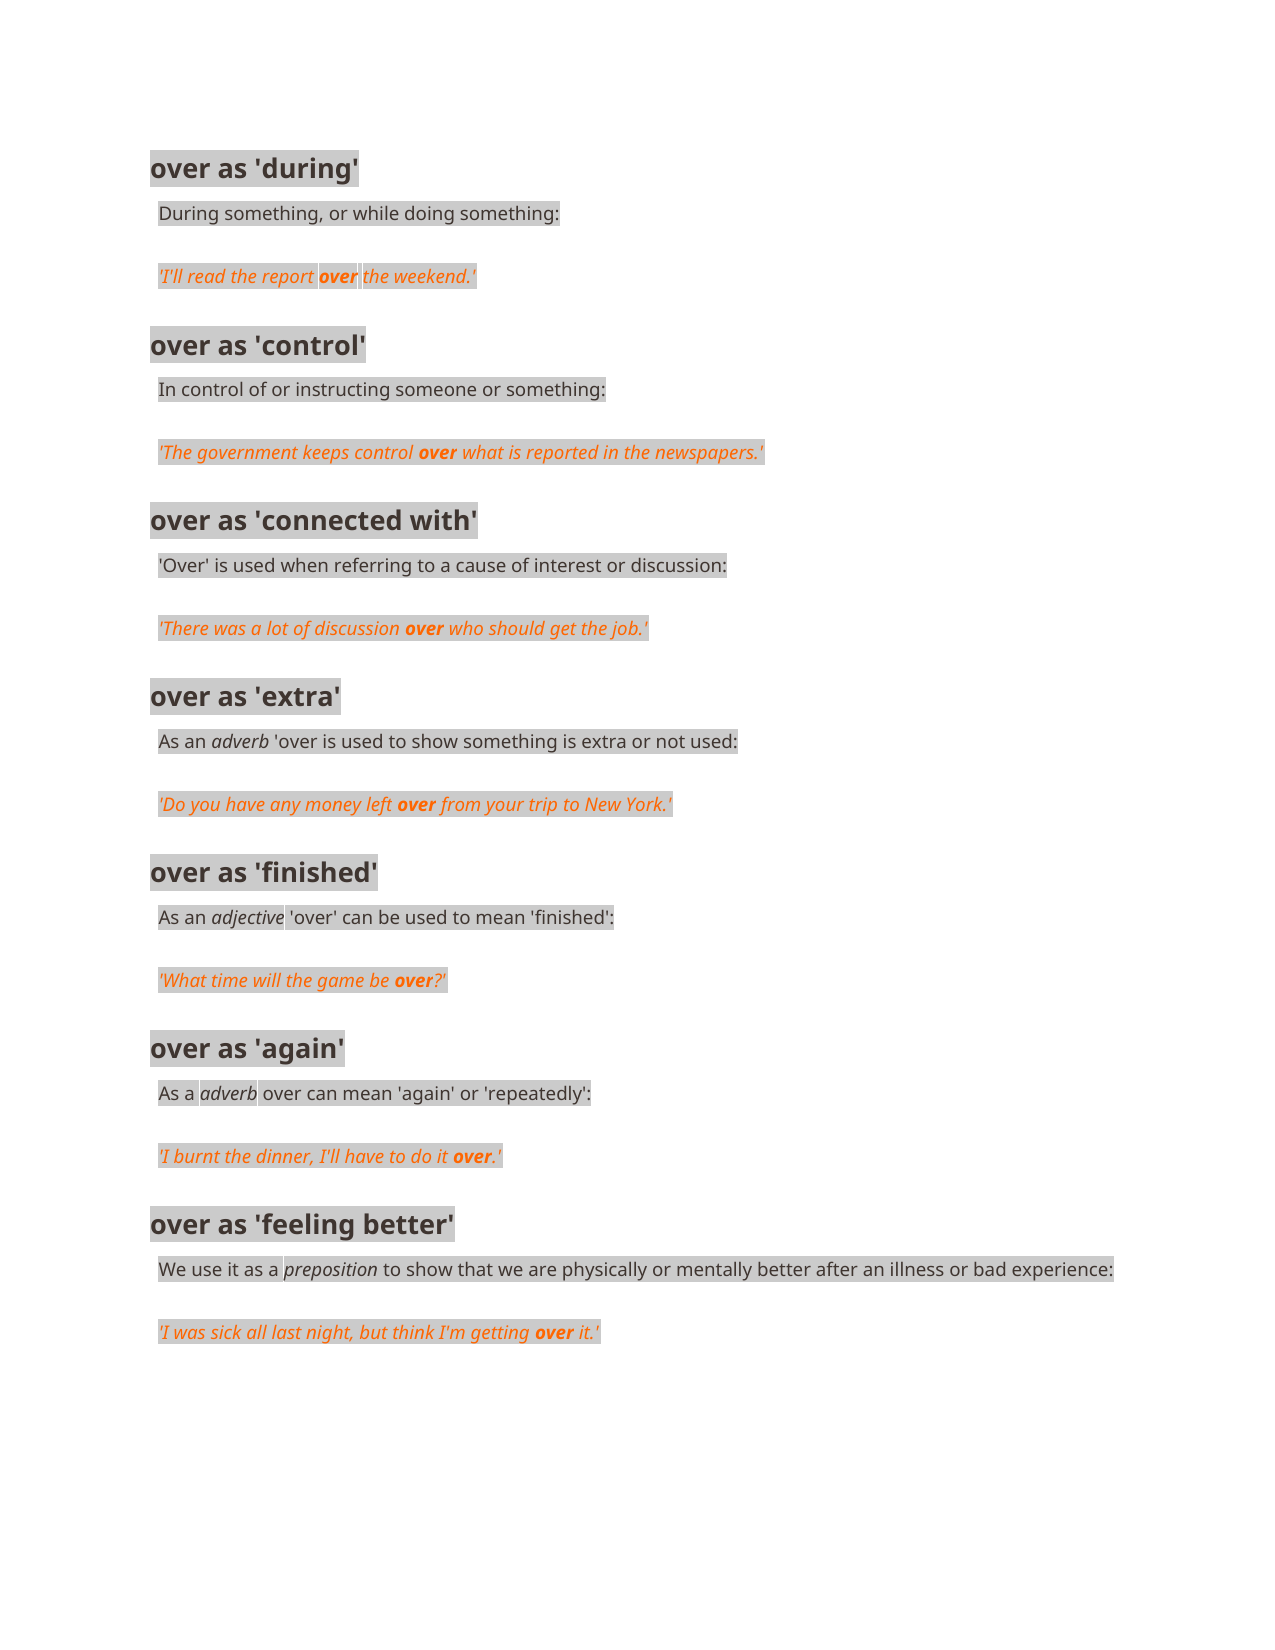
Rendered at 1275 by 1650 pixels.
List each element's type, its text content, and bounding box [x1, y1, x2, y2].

text During something, or while doing something: [158, 201, 1117, 226]
subtitle over as 'extra' [150, 678, 1125, 715]
text 'I was sick all last night, but think I'm getting over it.' [158, 1319, 1117, 1344]
text 'The government keeps control over what is reported in the newspapers.' [158, 439, 1117, 465]
text 'Do you have any money left over from your trip to New York.' [158, 791, 1117, 817]
subtitle over as 'control' [150, 326, 1125, 363]
text As a adverb over can mean 'again' or 'repeatedly': [158, 1080, 1117, 1106]
subtitle over as 'again' [150, 1030, 1125, 1067]
subtitle over as 'during' [150, 150, 1125, 187]
text 'What time will the game be over?' [158, 967, 1117, 993]
text 'I burnt the dinner, I'll have to do it over.' [158, 1143, 1117, 1168]
subtitle over as 'connected with' [150, 502, 1125, 539]
text As an adjective 'over' can be used to mean 'finished': [158, 904, 1117, 930]
text 'There was a lot of discussion over who should get the job.' [158, 615, 1117, 641]
text As an adverb 'over is used to show something is extra or not used: [158, 728, 1117, 754]
subtitle over as 'finished' [150, 854, 1125, 891]
text We use it as a preposition to show that we are physically or mentally better after an illness or bad experience: [158, 1256, 1117, 1282]
text In control of or instructing someone or something: [158, 377, 1117, 402]
subtitle over as 'feeling better' [150, 1206, 1125, 1242]
text 'I'll read the report over the weekend.' [158, 263, 1117, 289]
text 'Over' is used when referring to a cause of interest or discussion: [158, 553, 1117, 578]
